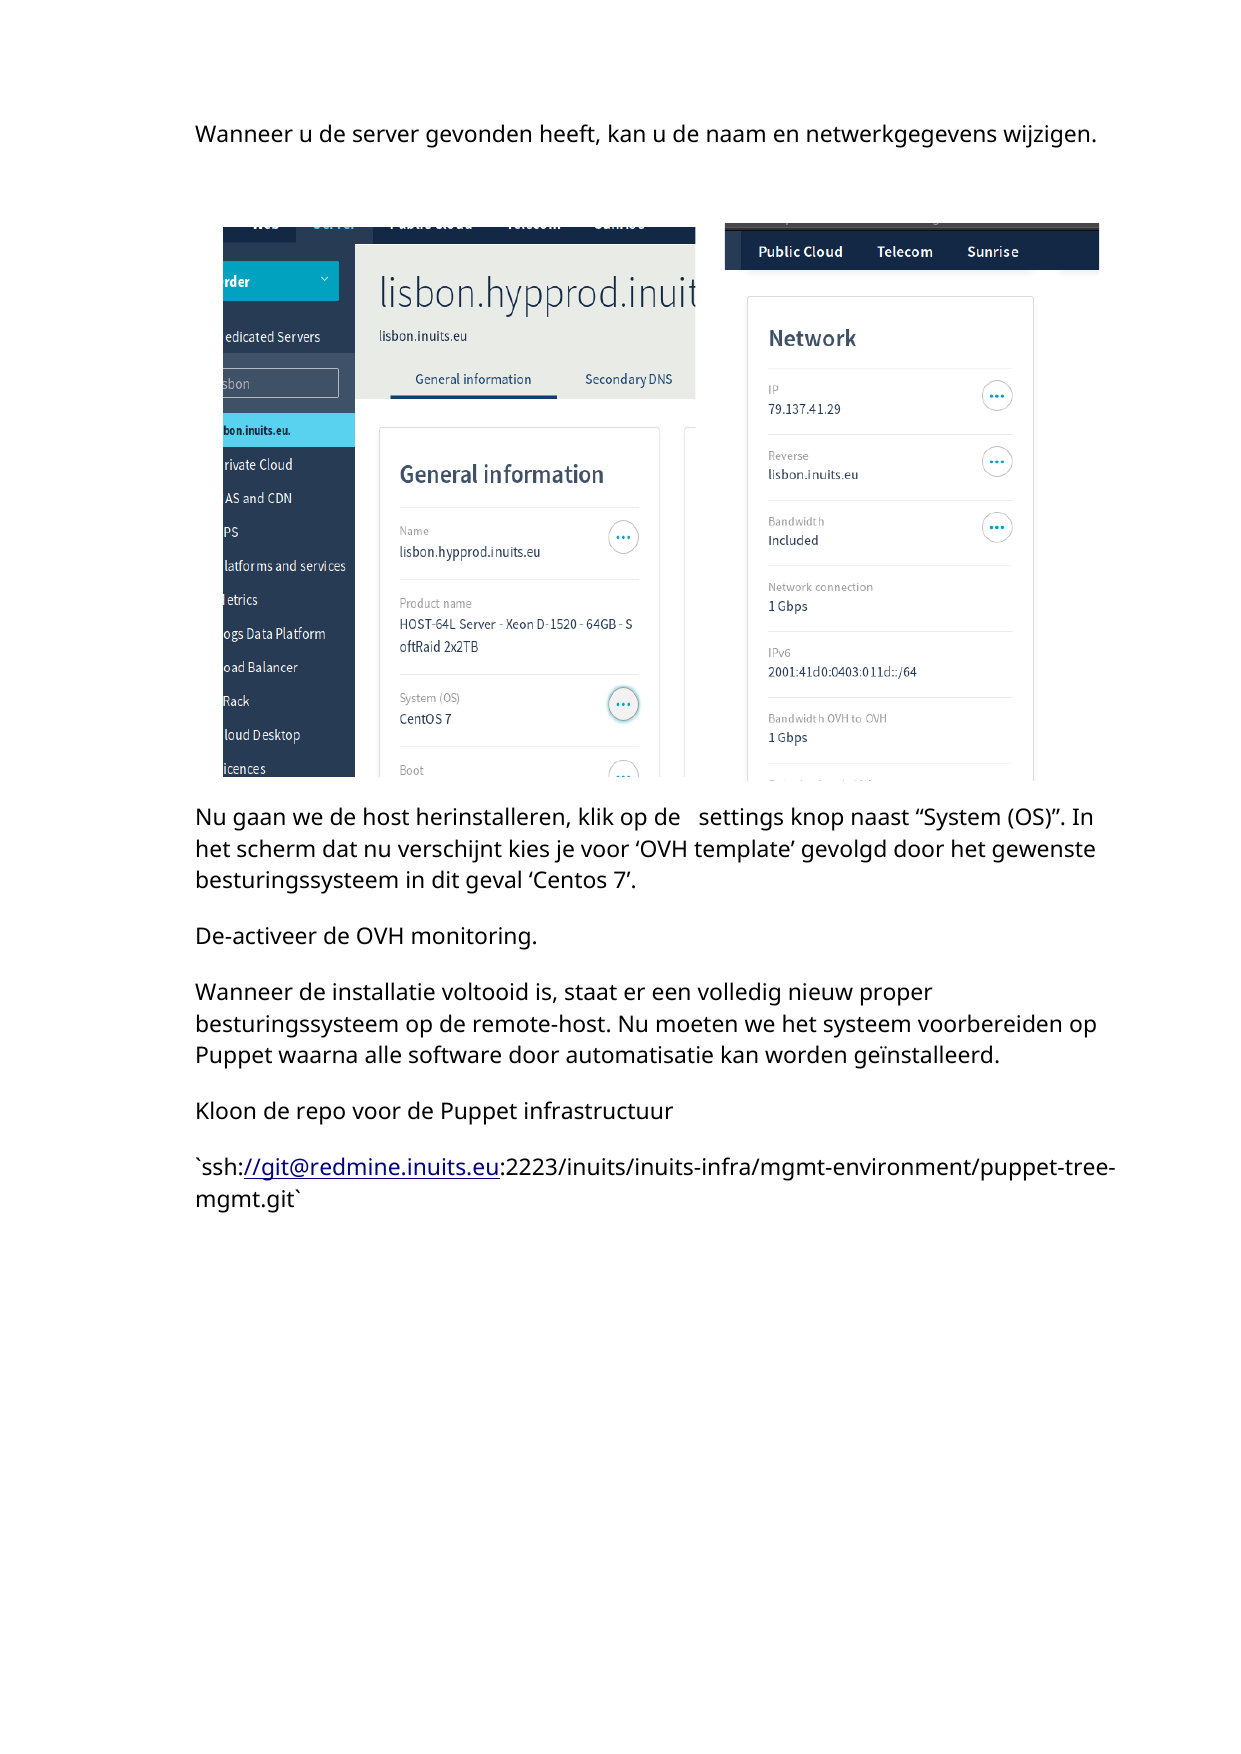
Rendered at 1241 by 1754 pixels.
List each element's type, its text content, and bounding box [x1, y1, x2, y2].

text Wanneer de installatie voltooid is, staat er een volledig nieuw proper besturingssysteem op de remote-host. Nu moeten we het systeem voorbereiden op Puppet waarna alle software door automatisatie kan worden geïnstalleerd. [195, 976, 1122, 1070]
text Kloon de repo voor de Puppet infrastructuur [195, 1095, 1122, 1126]
text Nu gaan we de host herinstalleren, klik op de settings knop naast “System (OS)”. In het scherm dat nu verschijnt kies je voor ‘OVH template’ gevolgd door het gewenste besturingssysteem in dit geval ‘Centos 7’. [195, 231, 1122, 895]
picture [724, 223, 1100, 781]
picture [223, 227, 696, 777]
text De-activeer de OVH monitoring. [195, 920, 1122, 951]
text Wanneer u de server gevonden heeft, kan u de naam en netwerkgegevens wijzigen. [195, 118, 1122, 149]
text `ssh://git@redmine.inuits.eu:2223/inuits/inuits-infra/mgmt-environment/puppet-tree-mgmt.git` [195, 1151, 1122, 1214]
